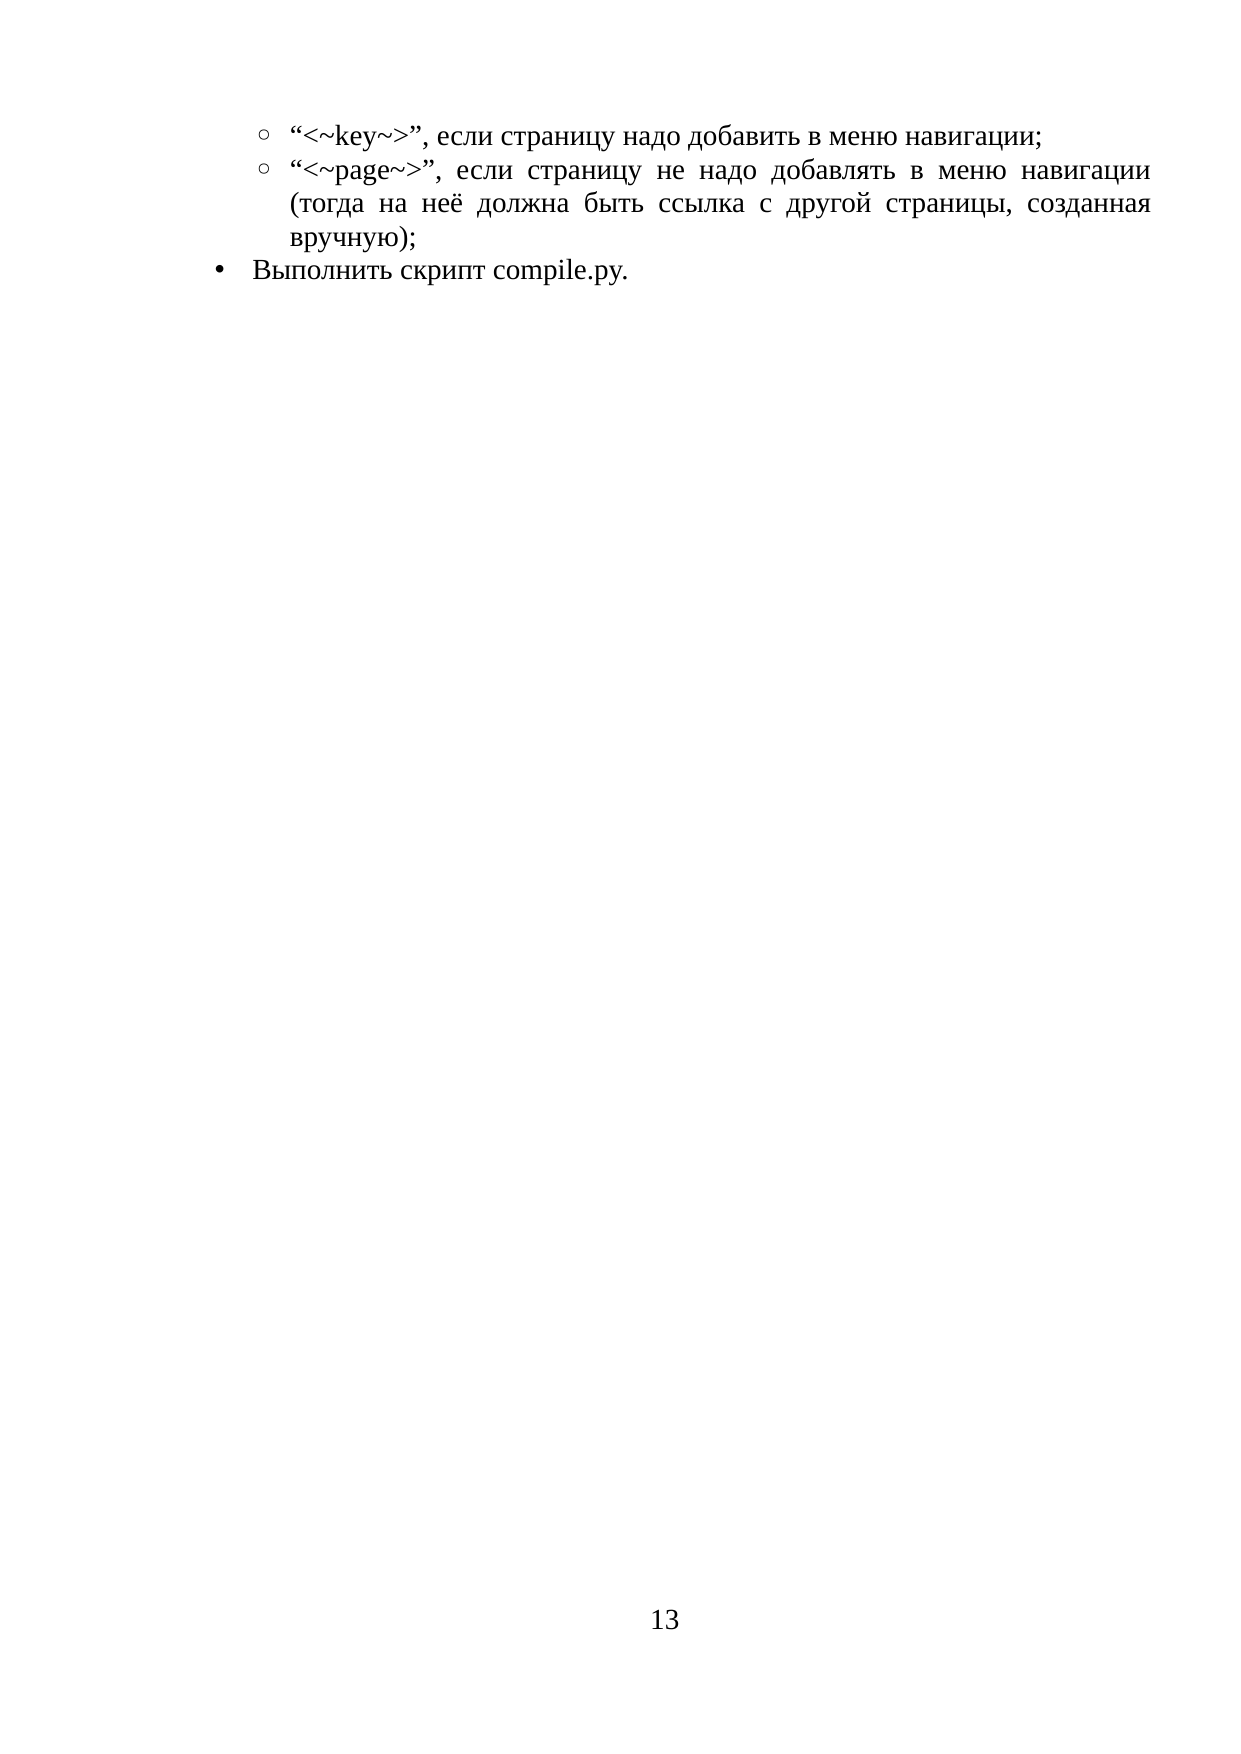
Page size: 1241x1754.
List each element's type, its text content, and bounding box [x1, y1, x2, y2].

list “<~key~>”, если страницу надо добавить в меню навигации; [252, 118, 1152, 152]
list “<~page~>”, если страницу не надо добавлять в меню навигации (тогда на неё должна быть ссылка с другой страницы, созданная вручную); [252, 152, 1152, 252]
list Выполнить скрипт compile.py. [214, 252, 1152, 286]
